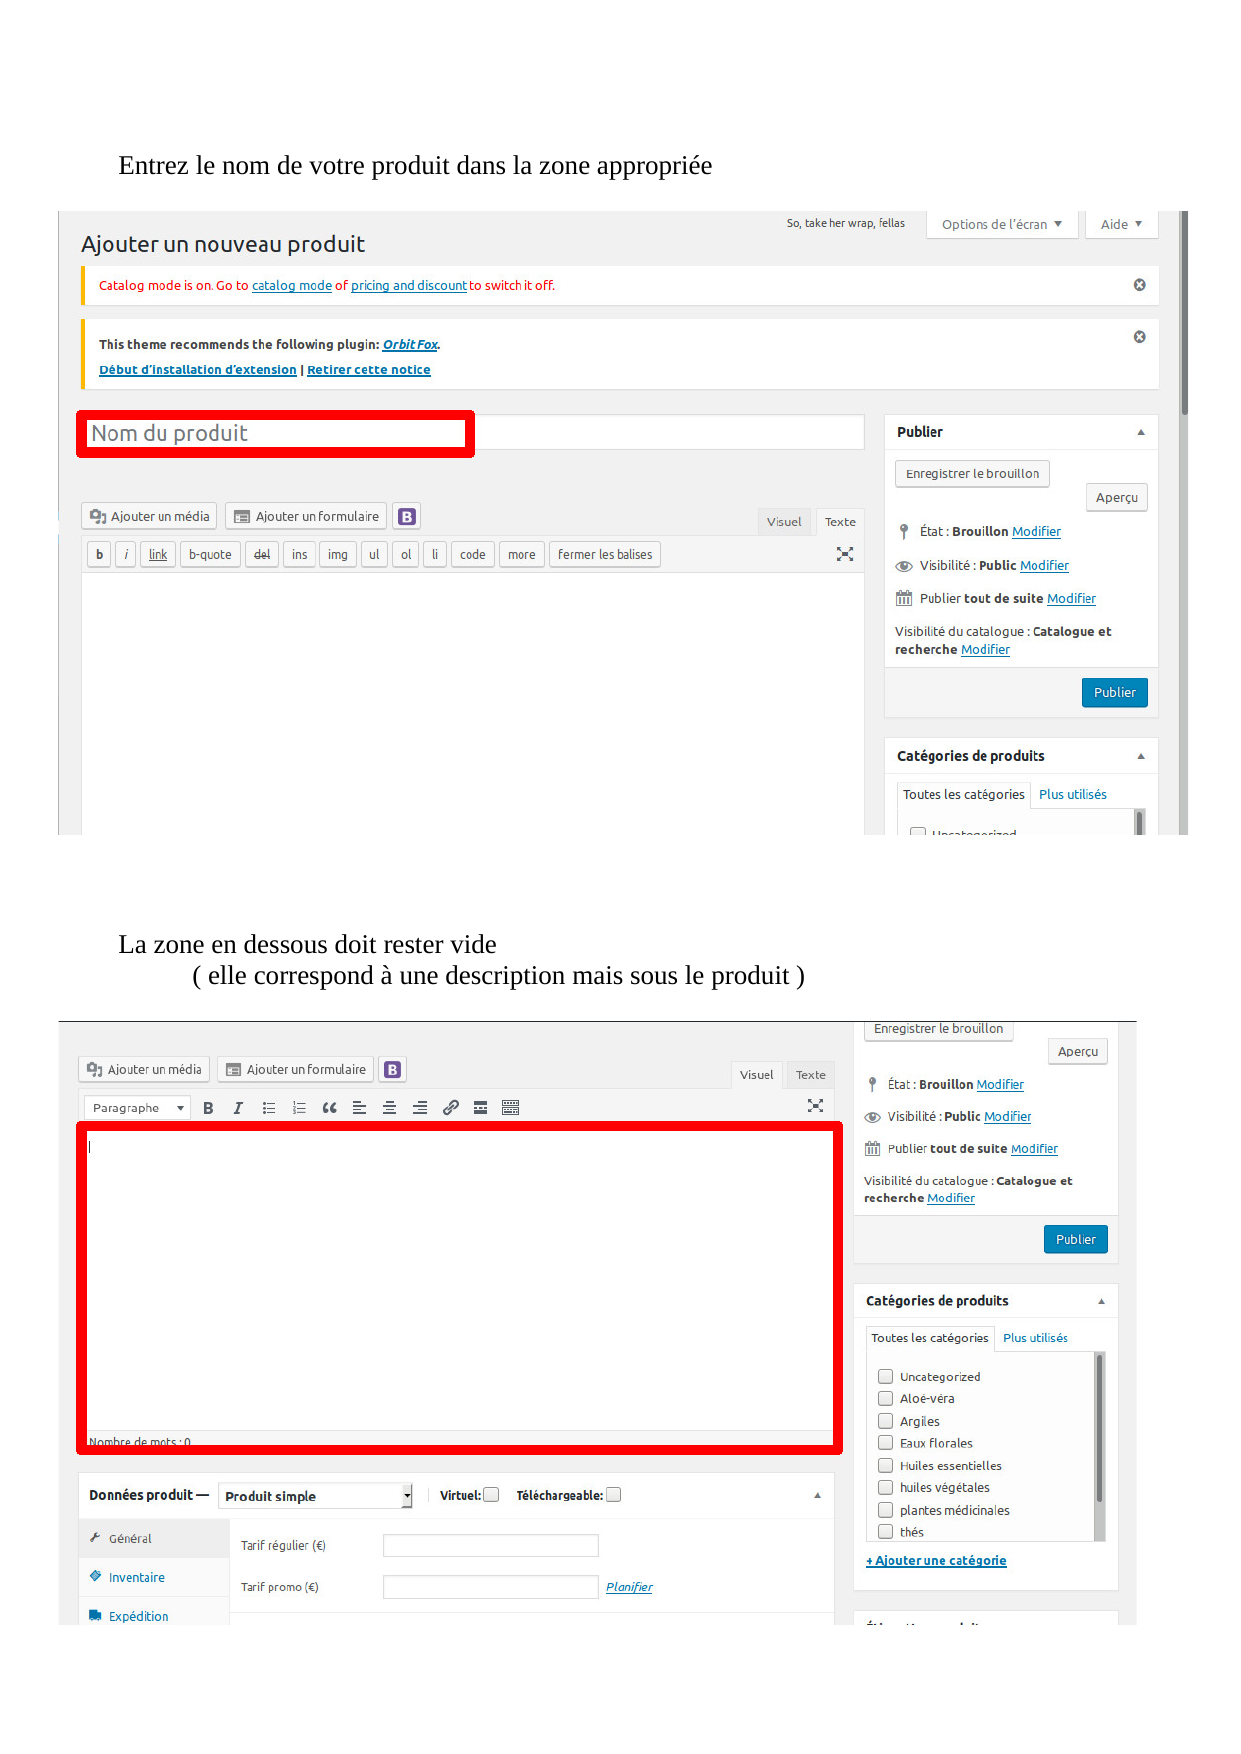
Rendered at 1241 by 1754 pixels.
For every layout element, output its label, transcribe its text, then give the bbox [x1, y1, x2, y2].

picture [58, 211, 1189, 835]
text Entrez le nom de votre produit dans la zone appropriée [118, 149, 1122, 180]
picture [58, 1021, 1137, 1625]
text ( elle correspond à une description mais sous le produit ) [118, 959, 1122, 990]
text La zone en dessous doit rester vide [118, 928, 1122, 959]
